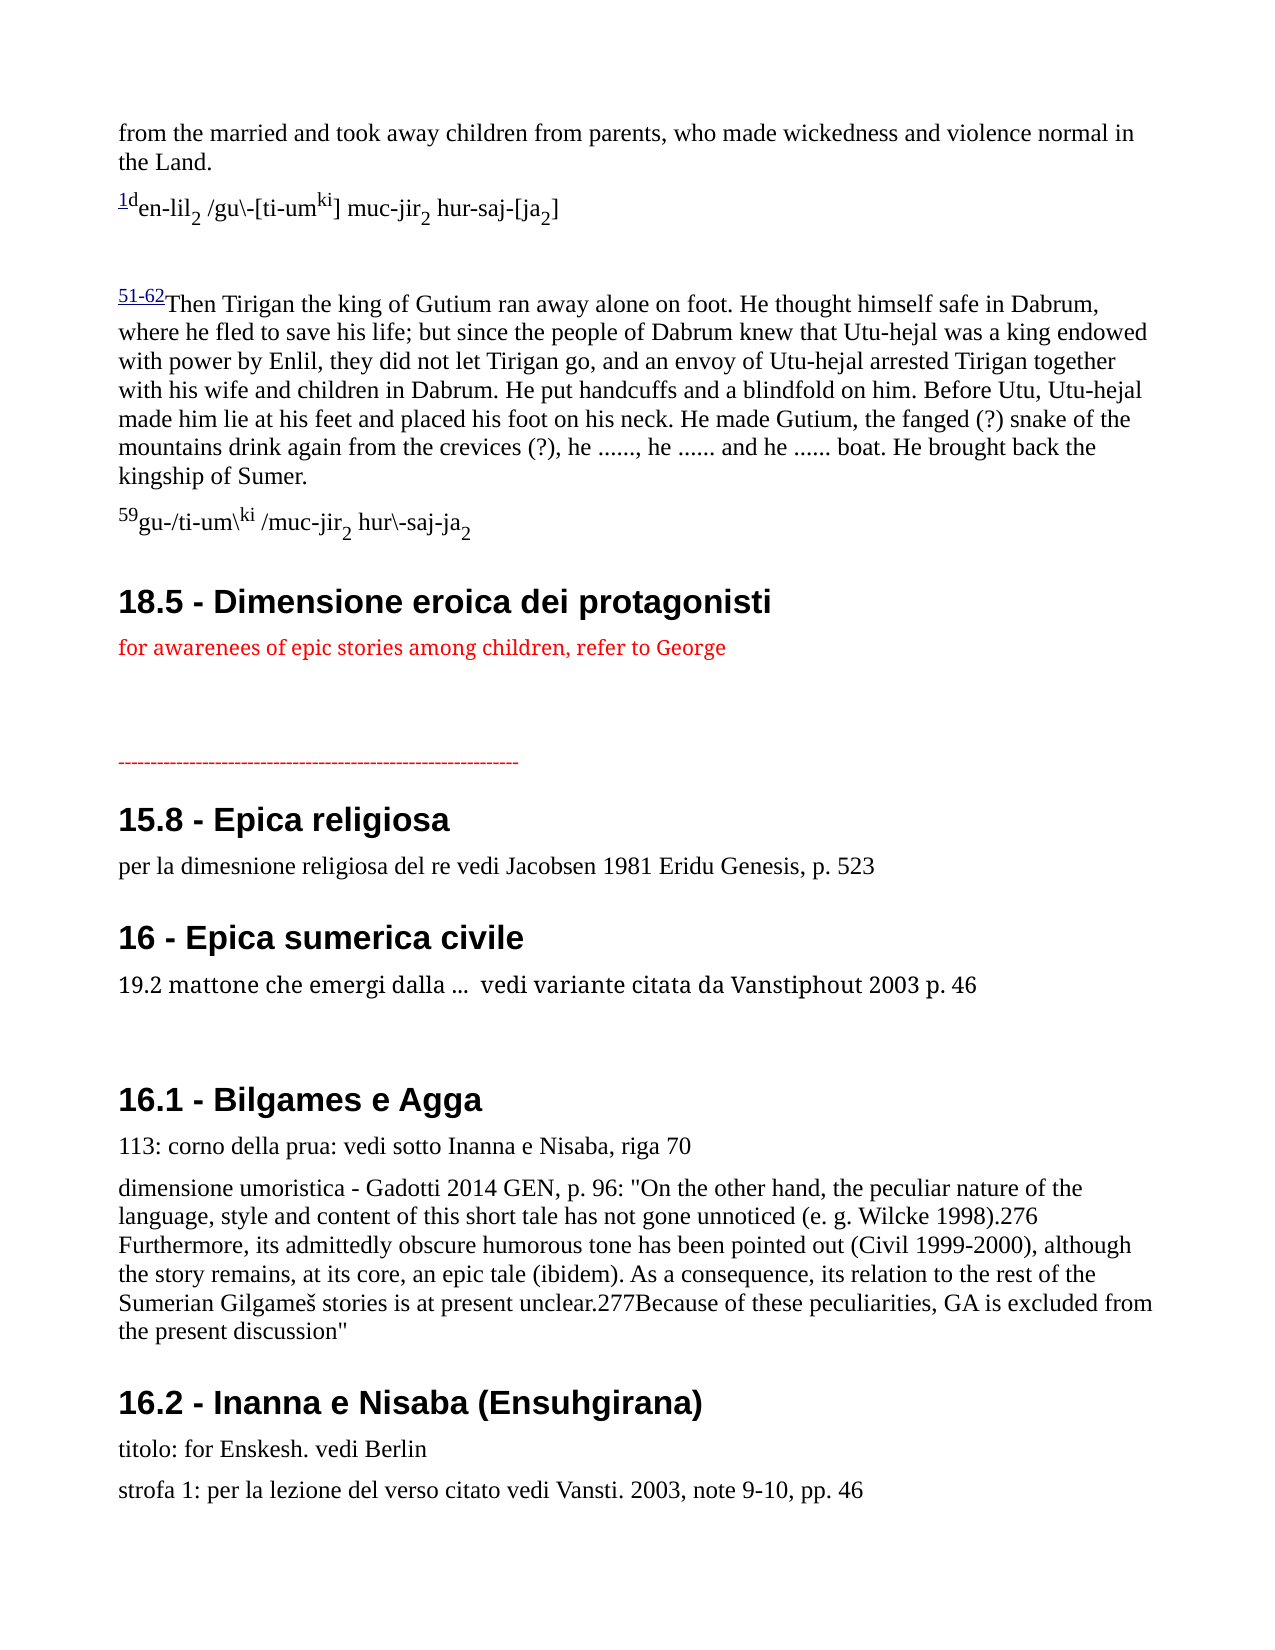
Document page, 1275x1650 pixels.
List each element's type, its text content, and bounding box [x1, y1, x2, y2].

text 59gu-/ti-um\ki /muc-jir2 hur\-saj-ja2 [118, 502, 1157, 544]
text titolo: for Enskesh. vedi Berlin [118, 1434, 1157, 1462]
text for awarenees of epic stories among children, refer to George [118, 633, 1157, 661]
text strofa 1: per la lezione del verso citato vedi Vansti. 2003, note 9-10, pp. 46 [118, 1475, 1157, 1504]
text per la dimesnione religiosa del re vedi Jacobsen 1981 Eridu Genesis, p. 523 [118, 851, 1157, 880]
subtitle 15.8 - Epica religiosa [118, 800, 1157, 839]
text from the married and took away children from parents, who made wickedness and violence normal in the Land. [118, 118, 1157, 176]
subtitle 16.2 - Inanna e Nisaba (Ensuhgirana) [118, 1383, 1157, 1421]
subtitle 18.5 - Dimensione eroica dei protagonisti [118, 582, 1157, 621]
subtitle 16.1 - Bilgames e Agga [118, 1080, 1157, 1119]
text 113: corno della prua: vedi sotto Inanna e Nisaba, riga 70 [118, 1131, 1157, 1160]
text dimensione umoristica - Gadotti 2014 GEN, p. 96: "On the other hand, the peculiar nature of the language, style and content of this short tale has not gone unnoticed (e. g. Wilcke 1998).276 Furthermore, its admittedly obscure humorous tone has been pointed out (Civil 1999-2000), although the story remains, at its core, an epic tale (ibidem). As a consequence, its relation to the rest of the Sumerian Gilgameš stories is at present unclear.277Because of these peculiarities, GA is excluded from the present discussion" [118, 1173, 1157, 1345]
text 1den-lil2 /gu\-[ti-umki] muc-jir2 hur-saj-[ja2] [118, 188, 1157, 230]
text -------------------------------------------------------------- [118, 747, 1157, 775]
subtitle 16 - Epica sumerica civile [118, 918, 1157, 956]
text 51-62Then Tirigan the king of Gutium ran away alone on foot. He thought himself safe in Dabrum, where he fled to save his life; but since the people of Dabrum knew that Utu-hejal was a king endowed with power by Enlil, they did not let Tirigan go, and an envoy of Utu-hejal arrested Tirigan together with his wife and children in Dabrum. He put handcuffs and a blindfold on him. Before Utu, Utu-hejal made him lie at his feet and placed his foot on his neck. He made Gutium, the fanged (?) snake of the mountains drink again from the crevices (?), he ......, he ...... and he ...... boat. He brought back the kingship of Sumer. [118, 284, 1157, 490]
text 19.2 mattone che emergi dalla ... vedi variante citata da Vanstiphout 2003 p. 46 [118, 969, 1157, 1000]
